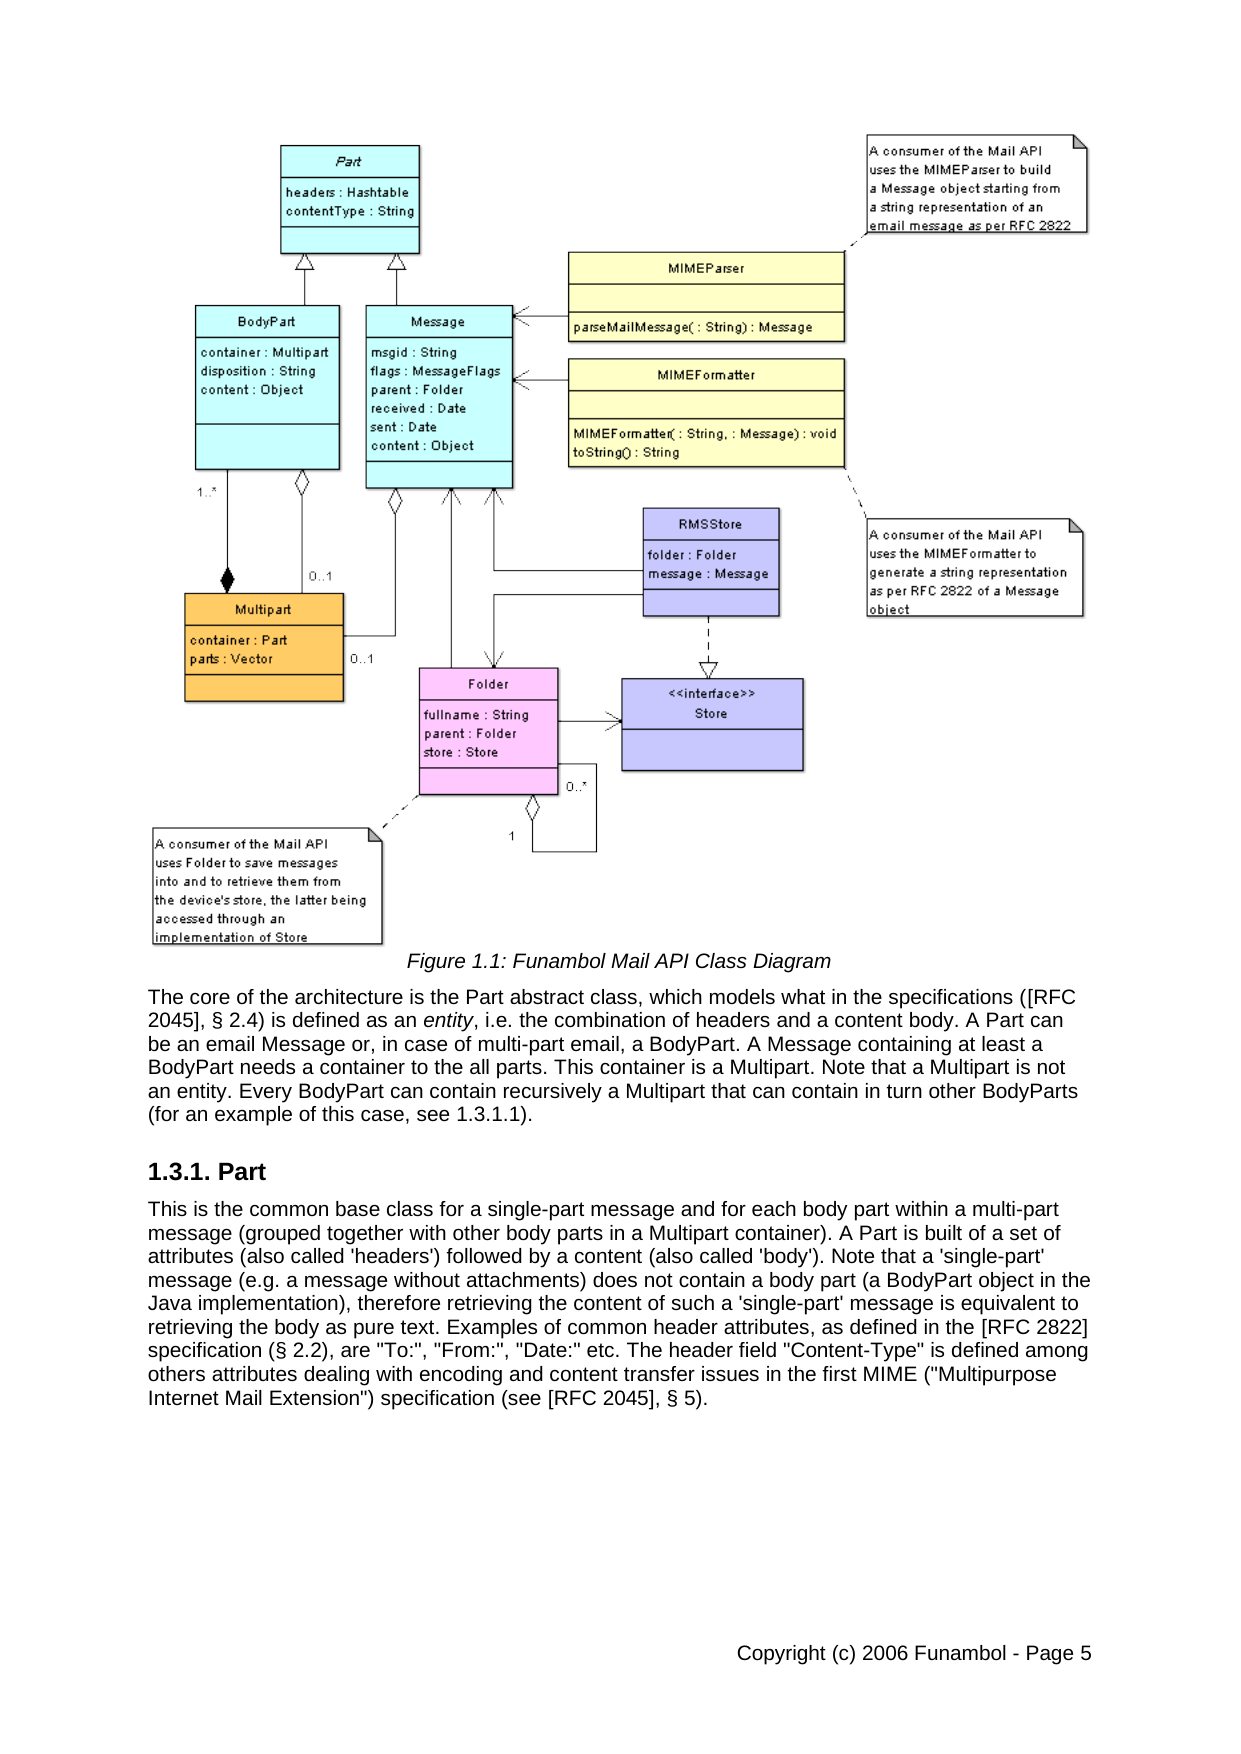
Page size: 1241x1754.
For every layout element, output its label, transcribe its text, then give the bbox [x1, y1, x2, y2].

subtitle Part [148, 1157, 1093, 1185]
text The core of the architecture is the Part abstract class, which models what in the specifications ([RFC 2045], § 2.4) is defined as an entity, i.e. the combination of headers and a content body. A Part can be an email Message or, in case of multi-part email, a BodyPart. A Message containing at least a BodyPart needs a container to the all parts. This container is a Multipart. Note that a Multipart is not an entity. Every BodyPart can contain recursively a Multipart that can contain in turn other BodyParts (for an example of this case, see 1.3.1.1). [148, 985, 1093, 1126]
text Figure 1.1: Funambol Mail API Class Diagram [148, 950, 1093, 973]
picture [147, 130, 1093, 950]
text This is the common base class for a single-part message and for each body part within a multi-part message (grouped together with other body parts in a Multipart container). A Part is built of a set of attributes (also called 'headers') followed by a content (also called 'body'). Note that a 'single-part' message (e.g. a message without attachments) does not contain a body part (a BodyPart object in the Java implementation), therefore retrieving the content of such a 'single-part' message is equivalent to retrieving the body as pure text. Examples of common header attributes, as defined in the [RFC 2822] specification (§ 2.2), are "To:", "From:", "Date:" etc. The header field "Content-Type" is defined among others attributes dealing with encoding and content transfer issues in the first MIME ("Multipurpose Internet Mail Extension") specification (see [RFC 2045], § 5). [148, 1198, 1093, 1409]
